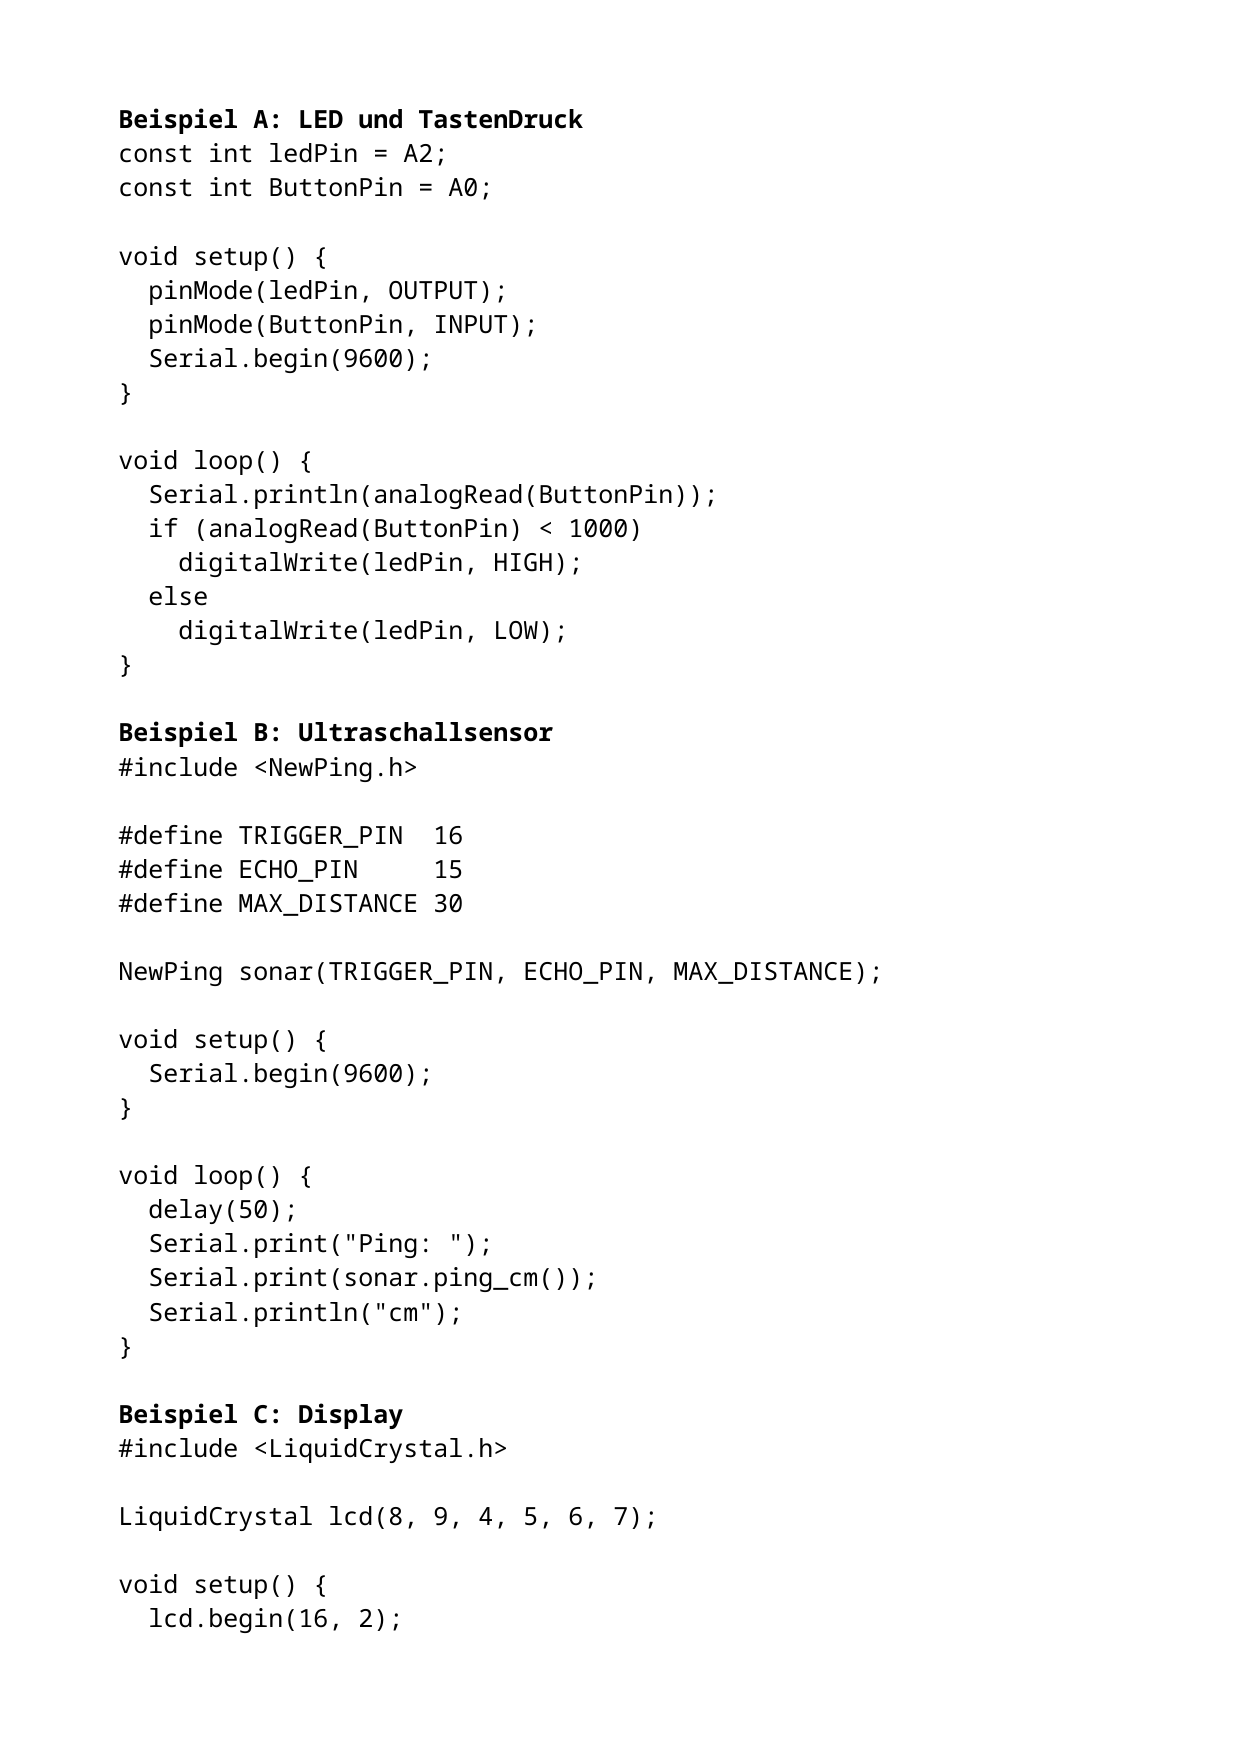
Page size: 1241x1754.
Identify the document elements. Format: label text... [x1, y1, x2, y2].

text NewPing sonar(TRIGGER_PIN, ECHO_PIN, MAX_DISTANCE); [118, 953, 1122, 988]
text void loop() { [118, 443, 1122, 477]
text Serial.print(sonar.ping_cm()); [118, 1260, 1122, 1294]
text if (analogRead(ButtonPin) < 1000) [118, 511, 1122, 545]
text } [118, 1328, 1122, 1362]
text pinMode(ledPin, OUTPUT); [118, 272, 1122, 306]
text Serial.begin(9600); [118, 1056, 1122, 1090]
text } [118, 374, 1122, 408]
text #define TRIGGER_PIN 16 [118, 817, 1122, 851]
text #define ECHO_PIN 15 [118, 851, 1122, 885]
text const int ledPin = A2; [118, 136, 1122, 170]
text pinMode(ButtonPin, INPUT); [118, 306, 1122, 340]
text delay(50); [118, 1192, 1122, 1226]
text } [118, 647, 1122, 681]
text void loop() { [118, 1158, 1122, 1192]
text else [118, 579, 1122, 613]
text const int ButtonPin = A0; [118, 170, 1122, 204]
text LiquidCrystal lcd(8, 9, 4, 5, 6, 7); [118, 1498, 1122, 1533]
text Beispiel B: Ultraschallsensor [118, 715, 1122, 749]
text #include <NewPing.h> [118, 749, 1122, 783]
text Beispiel A: LED und TastenDruck [118, 102, 1122, 136]
text #define MAX_DISTANCE 30 [118, 885, 1122, 919]
text Serial.print("Ping: "); [118, 1226, 1122, 1260]
text lcd.begin(16, 2); [118, 1601, 1122, 1635]
text Serial.println("cm"); [118, 1294, 1122, 1328]
text void setup() { [118, 1022, 1122, 1056]
text Beispiel C: Display [118, 1396, 1122, 1430]
text void setup() { [118, 1567, 1122, 1601]
text void setup() { [118, 238, 1122, 272]
text digitalWrite(ledPin, HIGH); [118, 545, 1122, 579]
text digitalWrite(ledPin, LOW); [118, 613, 1122, 647]
text } [118, 1090, 1122, 1124]
text #include <LiquidCrystal.h> [118, 1430, 1122, 1464]
text Serial.begin(9600); [118, 340, 1122, 374]
text Serial.println(analogRead(ButtonPin)); [118, 477, 1122, 511]
